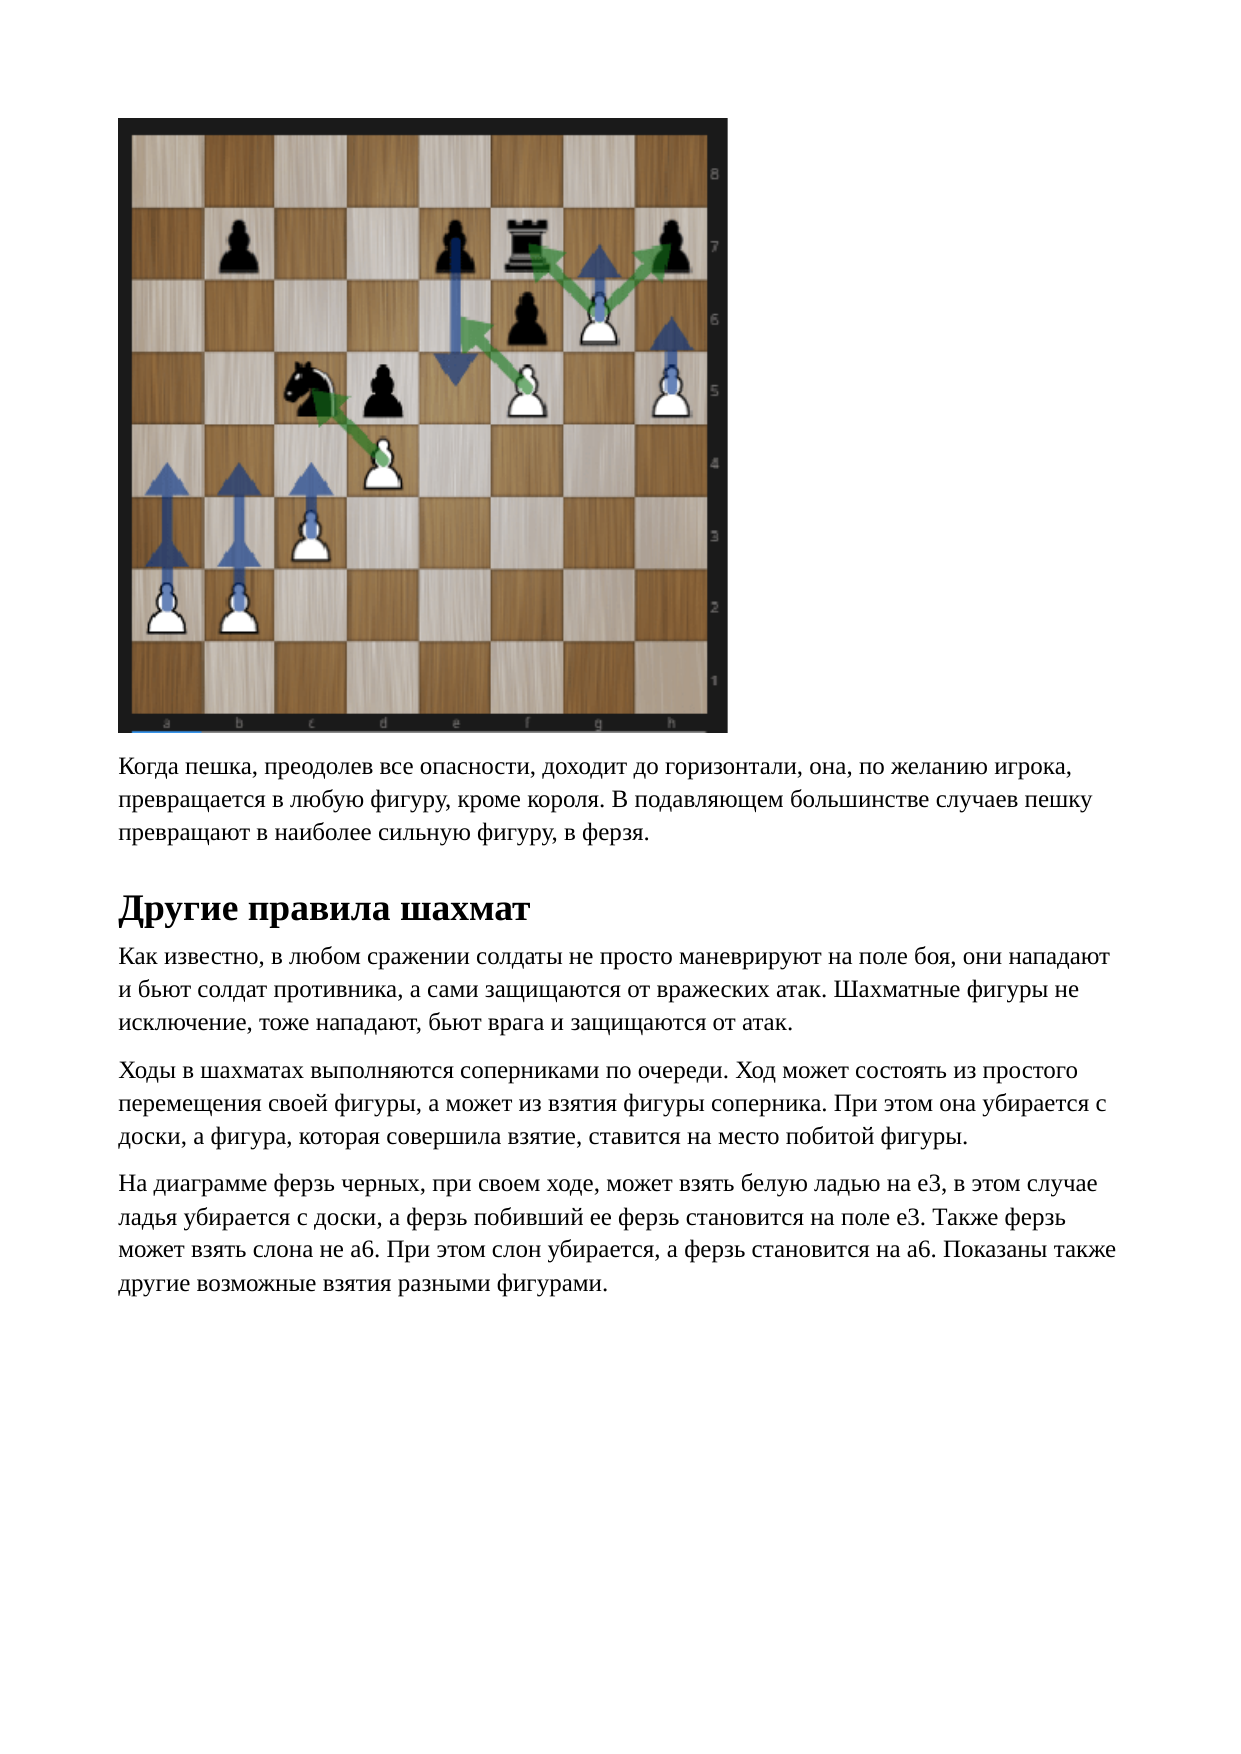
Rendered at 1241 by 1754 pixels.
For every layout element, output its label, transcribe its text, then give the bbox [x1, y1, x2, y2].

text Ходы в шахматах выполняются соперниками по очереди. Ход может состоять из простого перемещения своей фигуры, а может из взятия фигуры соперника. При этом она убирается с доски, а фигура, которая совершила взятие, ставится на место побитой фигуры. [118, 1055, 1122, 1150]
subtitle Другие правила шахмат [118, 886, 1122, 929]
picture [118, 118, 728, 733]
text Как известно, в любом сражении солдаты не просто маневрируют на поле боя, они нападают и бьют солдат противника, а сами защищаются от вражеских атак. Шахматные фигуры не исключение, тоже нападают, бьют врага и защищаются от атак. [118, 941, 1122, 1036]
text Когда пешка, преодолев все опасности, доходит до горизонтали, она, по желанию игрока, превращается в любую фигуру, кроме короля. В подавляющем большинстве случаев пешку превращают в наиболее сильную фигуру, в ферзя. [118, 751, 1122, 846]
text На диаграмме ферзь черных, при своем ходе, может взять белую ладью на е3, в этом случае ладья убирается с доски, а ферзь побивший ее ферзь становится на поле е3. Также ферзь может взять слона не а6. При этом слон убирается, а ферзь становится на а6. Показаны также другие возможные взятия разными фигурами. [118, 1168, 1122, 1296]
